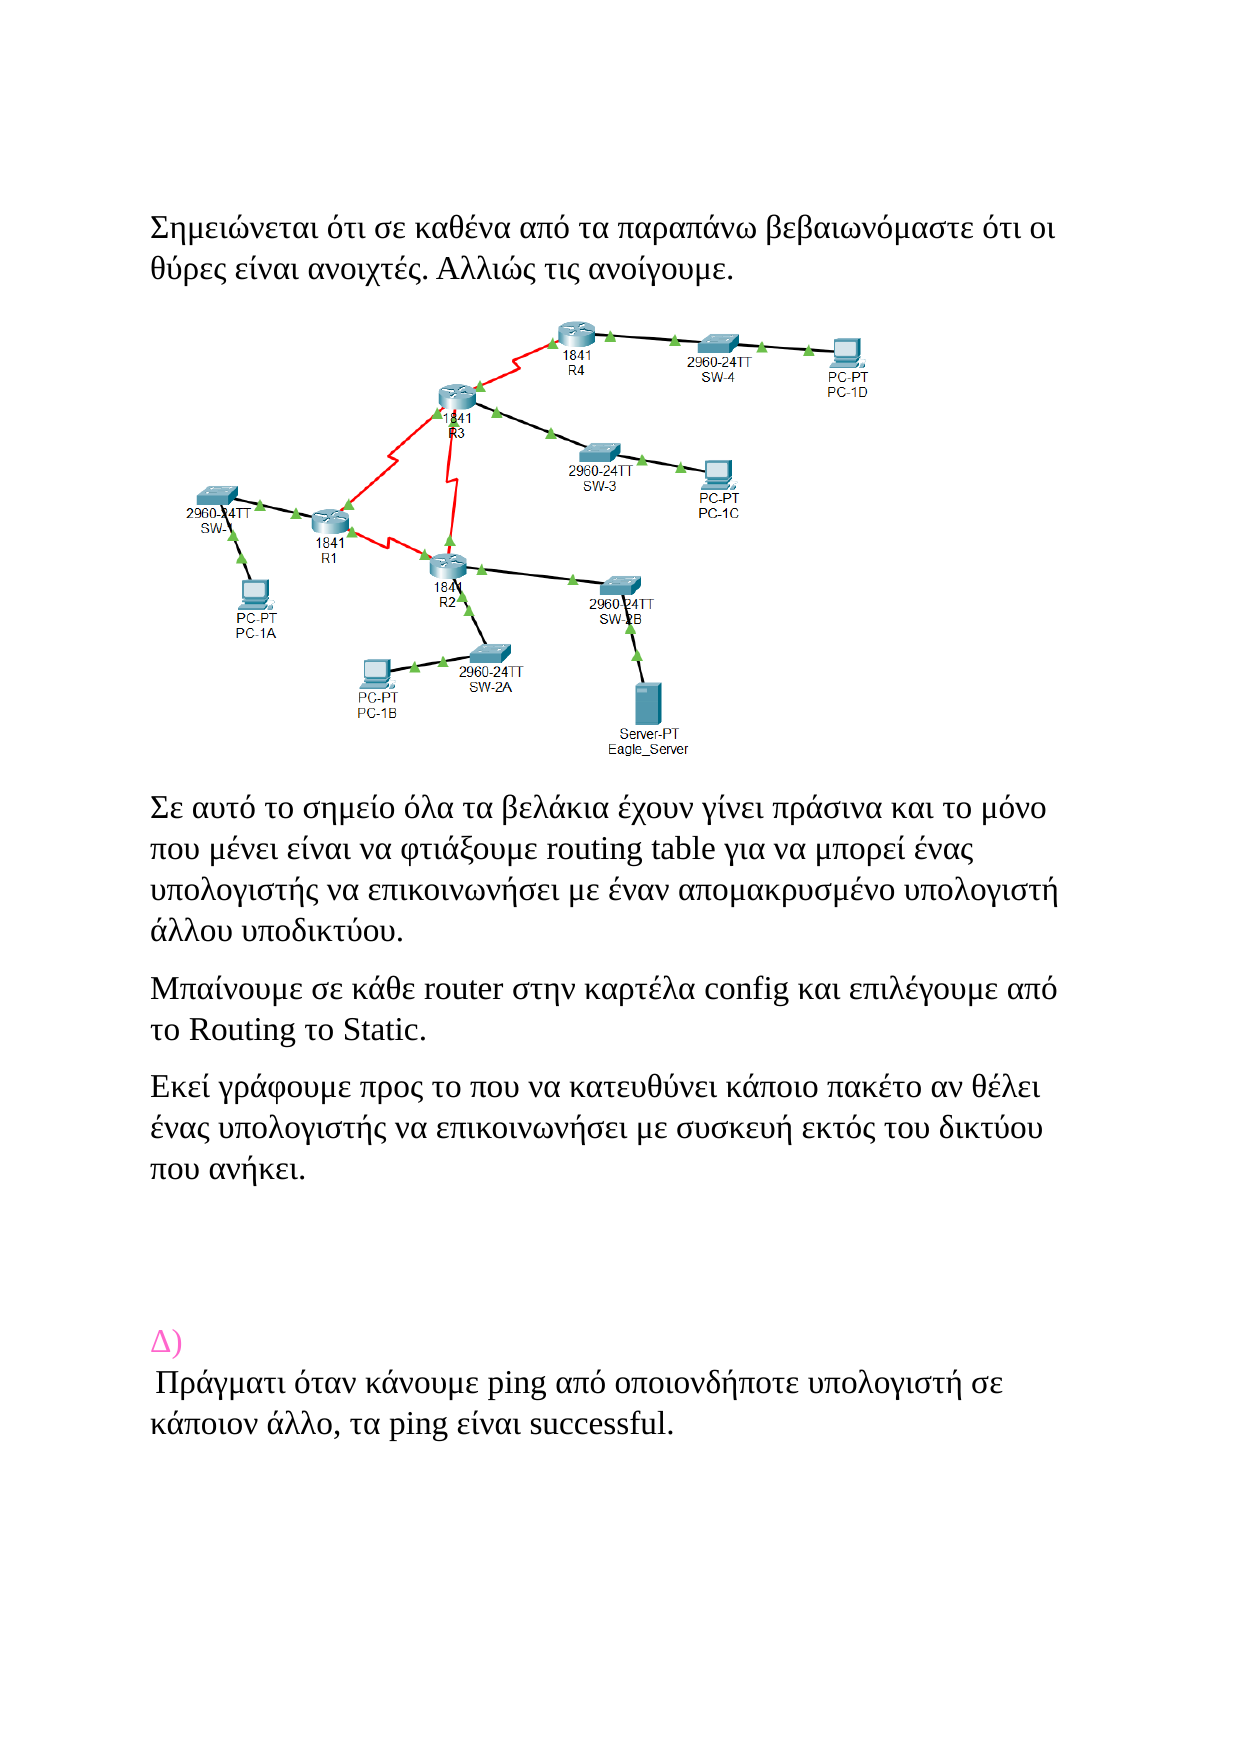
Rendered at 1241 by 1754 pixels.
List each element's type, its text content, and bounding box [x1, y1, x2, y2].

text Σε αυτό το σημείο όλα τα βελάκια έχουν γίνει πράσινα και το μόνο που μένει είναι να φτιάξουμε routing table για να μπορεί ένας υπολογιστής να επικοινωνήσει με έναν απομακρυσμένο υπολογιστή άλλου υποδικτύου. [150, 788, 1090, 949]
text Εκεί γράφουμε προς το που να κατευθύνει κάποιο πακέτο αν θέλει ένας υπολογιστής να επικοινωνήσει με συσκευή εκτός του δικτύου που ανήκει. [150, 1067, 1090, 1187]
text Μπαίνουμε σε κάθε router στην καρτέλα config και επιλέγουμε από το Routing το Static. [150, 968, 1090, 1047]
text Δ) Πράγματι όταν κάνουμε ping από οποιονδήποτε υπολογιστή σε κάποιον άλλο, τα ping είναι successful. [150, 1321, 1090, 1442]
text Σημειώνεται ότι σε καθένα από τα παραπάνω βεβαιωνόμαστε ότι οι θύρες είναι ανοιχτές. Αλλιώς τις ανοίγουμε. [150, 208, 1090, 287]
